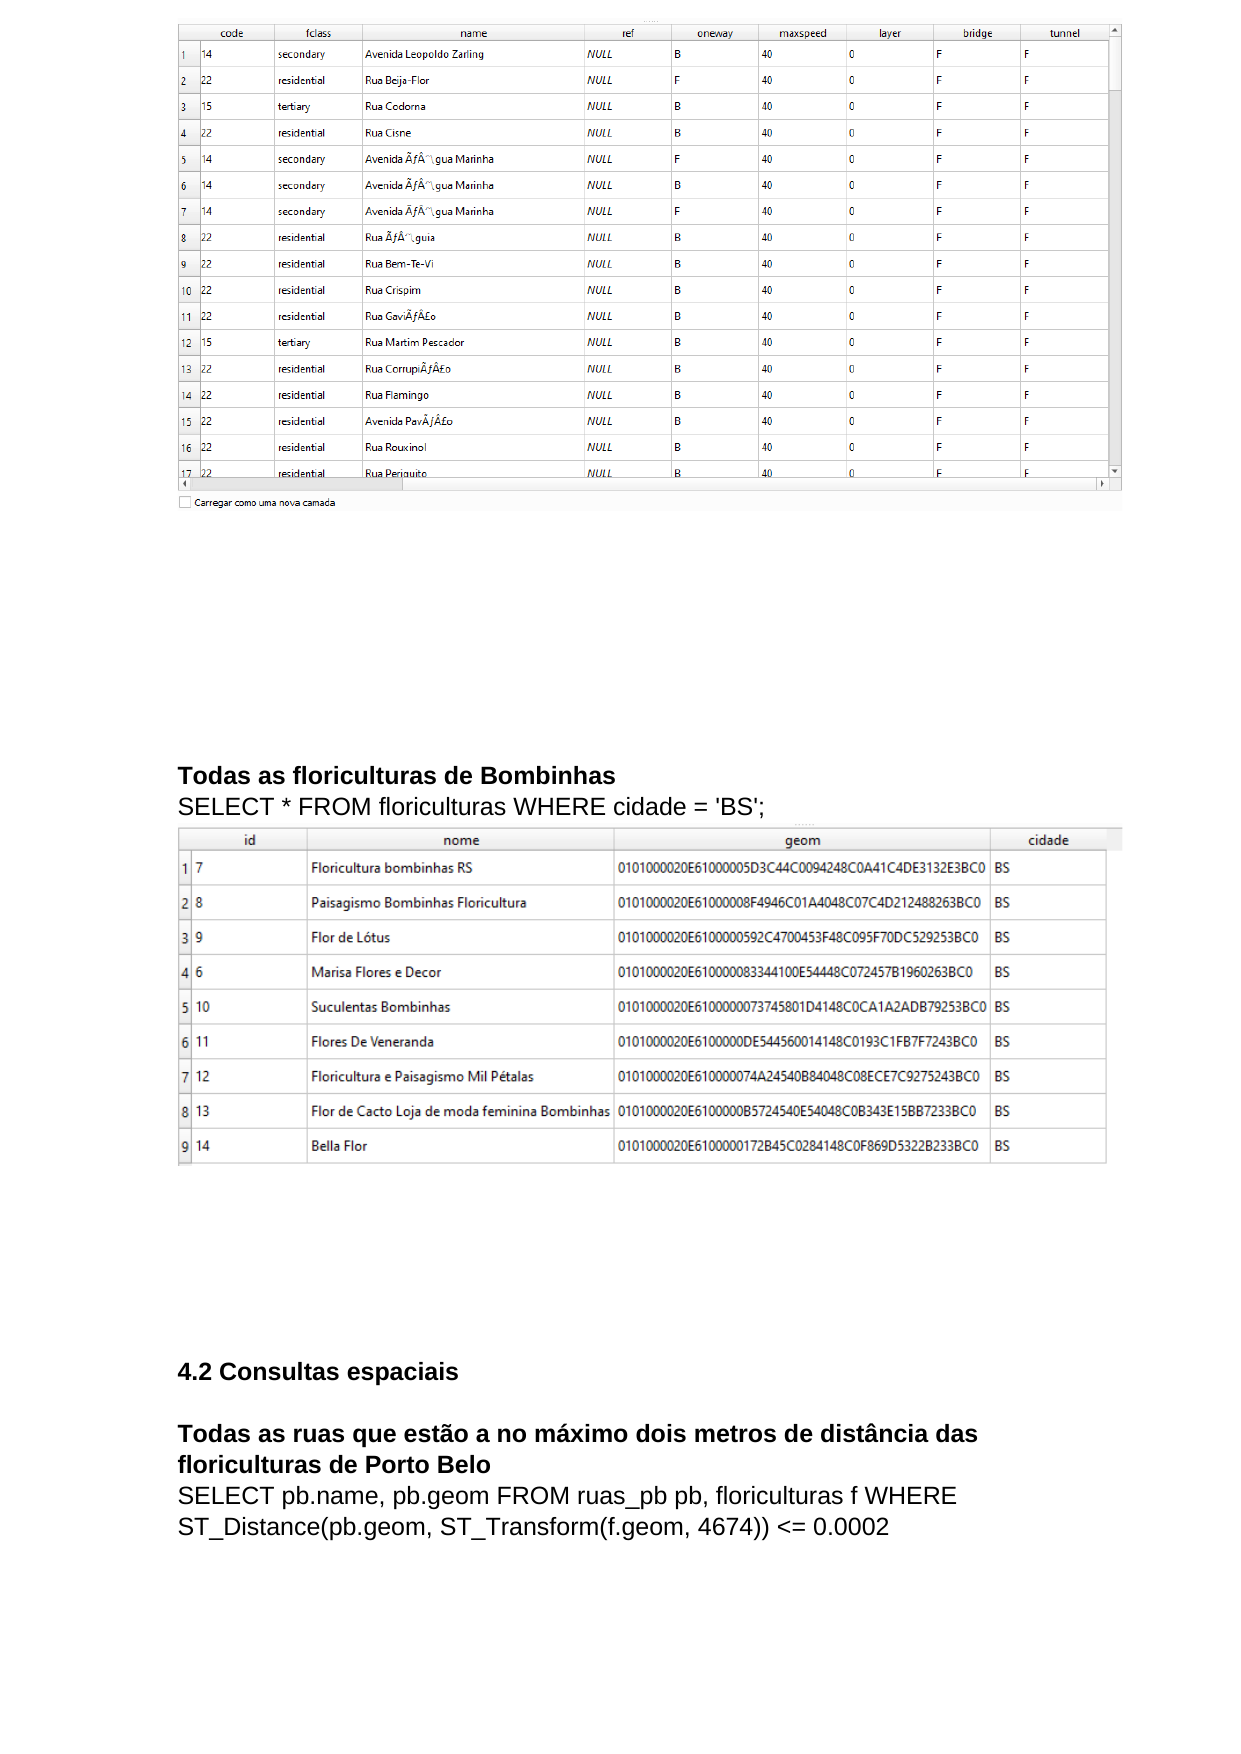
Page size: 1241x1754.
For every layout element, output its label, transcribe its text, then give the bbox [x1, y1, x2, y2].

text Todas as ruas que estão a no máximo dois metros de distância das floriculturas de Porto Belo [177, 1418, 1122, 1478]
picture [177, 18, 1123, 511]
text SELECT pb.name, pb.geom FROM ruas_pb pb, floriculturas f WHERE ST_Distance(pb.geom, ST_Transform(f.geom, 4674)) <= 0.0002 [177, 1481, 1122, 1540]
text Todas as floriculturas de Bombinhas [177, 761, 1122, 790]
picture [177, 823, 1123, 1166]
text 4.2 Consultas espaciais [177, 1356, 1122, 1385]
text SELECT * FROM floriculturas WHERE cidade = 'BS'; [177, 792, 1122, 821]
